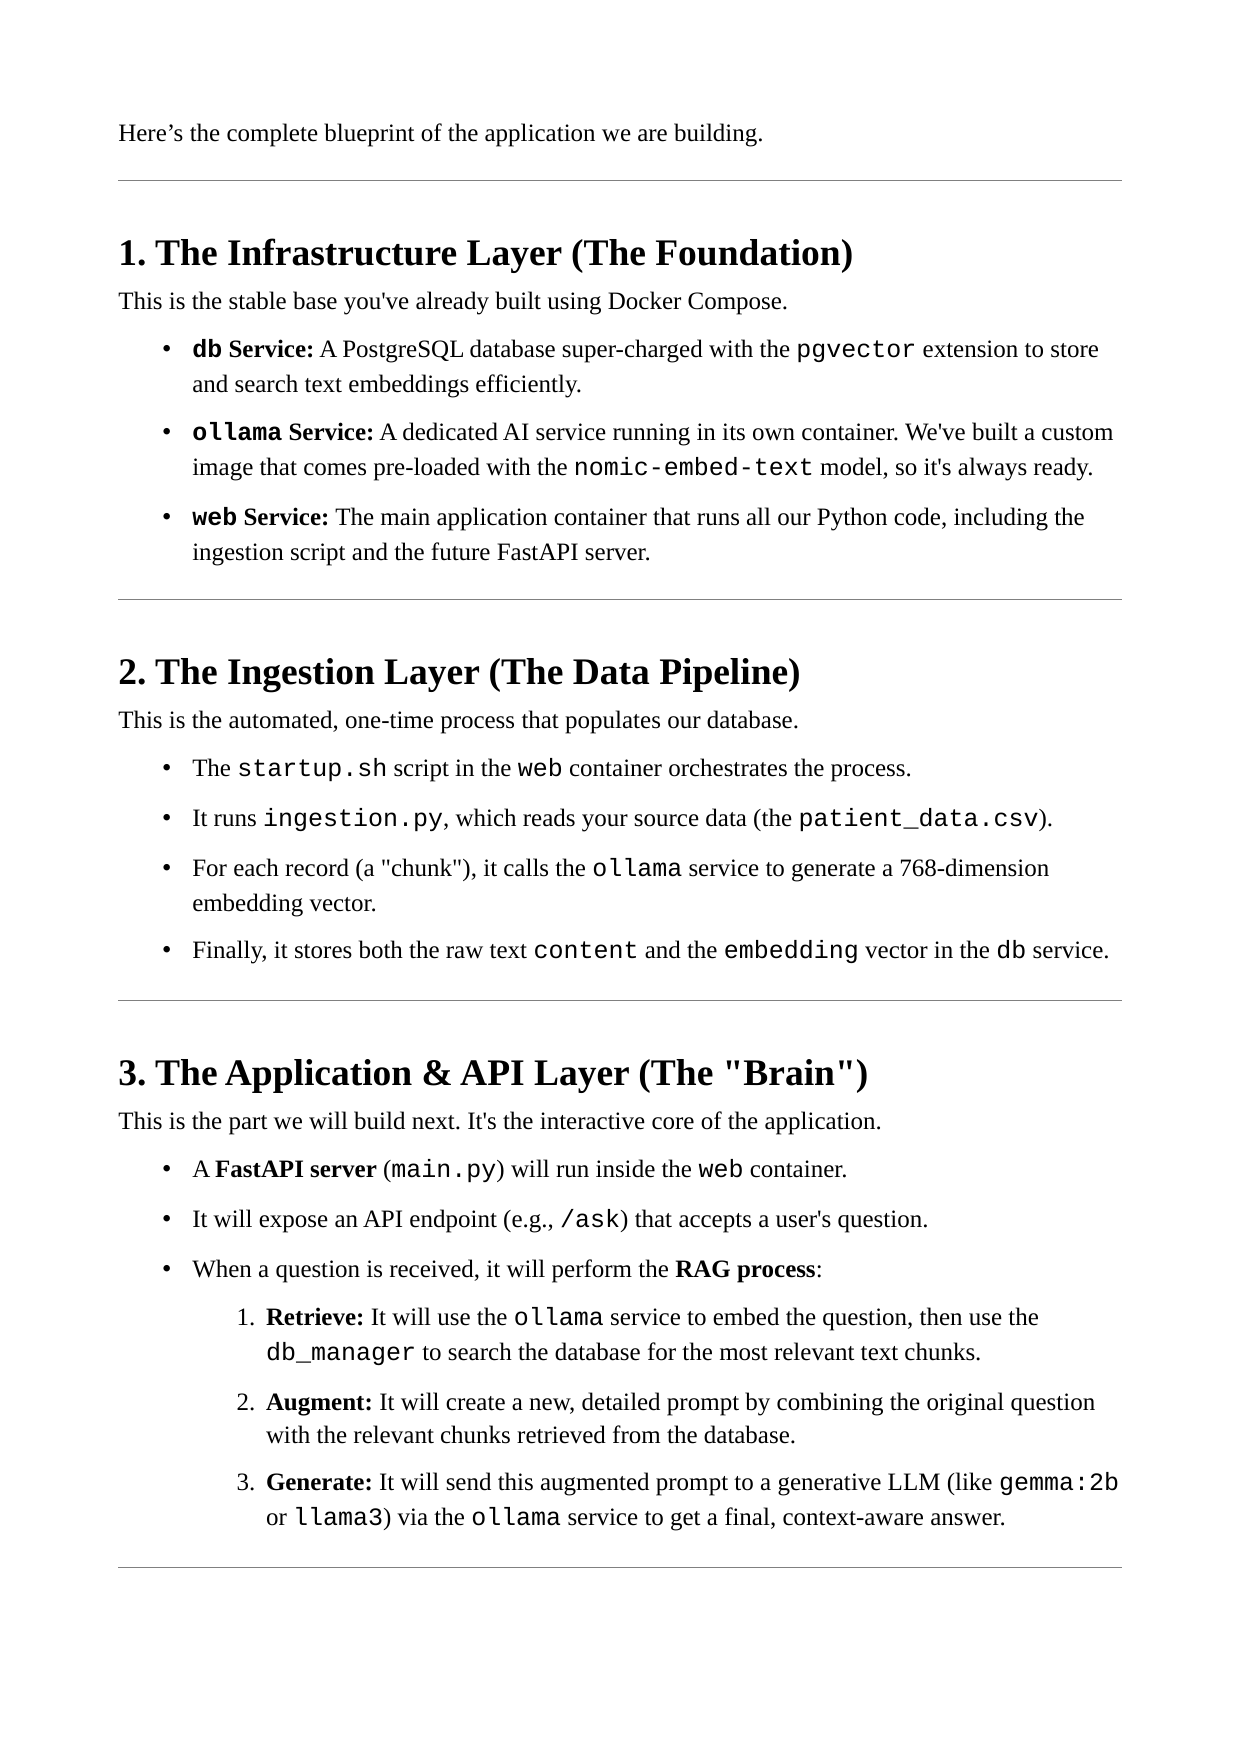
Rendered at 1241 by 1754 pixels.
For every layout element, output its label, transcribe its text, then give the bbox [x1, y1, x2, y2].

list It will expose an API endpoint (e.g., /ask) that accepts a user's question. [162, 1204, 1122, 1235]
list db Service: A PostgreSQL database super-charged with the pgvector extension to store and search text embeddings efficiently. [162, 334, 1122, 398]
text This is the stable base you've already built using Docker Compose. [118, 286, 1122, 315]
list The startup.sh script in the web container orchestrates the process. [162, 753, 1122, 784]
list web Service: The main application container that runs all our Python code, including the ingestion script and the future FastAPI server. [162, 502, 1122, 566]
list For each record (a "chunk"), it calls the ollama service to generate a 768-dimension embedding vector. [162, 853, 1122, 917]
text This is the part we will build next. It's the interactive core of the application. [118, 1106, 1122, 1135]
subtitle 1. The Infrastructure Layer (The Foundation) [118, 231, 1122, 274]
subtitle 2. The Ingestion Layer (The Data Pipeline) [118, 650, 1122, 693]
text Here’s the complete blueprint of the application we are building. [118, 118, 1122, 147]
list A FastAPI server (main.py) will run inside the web container. [162, 1154, 1122, 1185]
list Augment: It will create a new, detailed prompt by combining the original question with the relevant chunks retrieved from the database. [236, 1387, 1122, 1448]
list It runs ingestion.py, which reads your source data (the patient_data.csv). [162, 803, 1122, 834]
text This is the automated, one-time process that populates our database. [118, 705, 1122, 734]
subtitle 3. The Application & API Layer (The "Brain") [118, 1051, 1122, 1094]
list Generate: It will send this augmented prompt to a generative LLM (like gemma:2b or llama3) via the ollama service to get a final, context-aware answer. [236, 1467, 1122, 1533]
list When a question is received, it will perform the RAG process: [162, 1254, 1122, 1283]
list Finally, it stores both the raw text content and the embedding vector in the db service. [162, 936, 1122, 966]
list ollama Service: A dedicated AI service running in its own container. We've built a custom image that comes pre-loaded with the nomic-embed-text model, so it's always ready. [162, 417, 1122, 483]
list Retrieve: It will use the ollama service to embed the question, then use the db_manager to search the database for the most relevant text chunks. [236, 1302, 1122, 1367]
